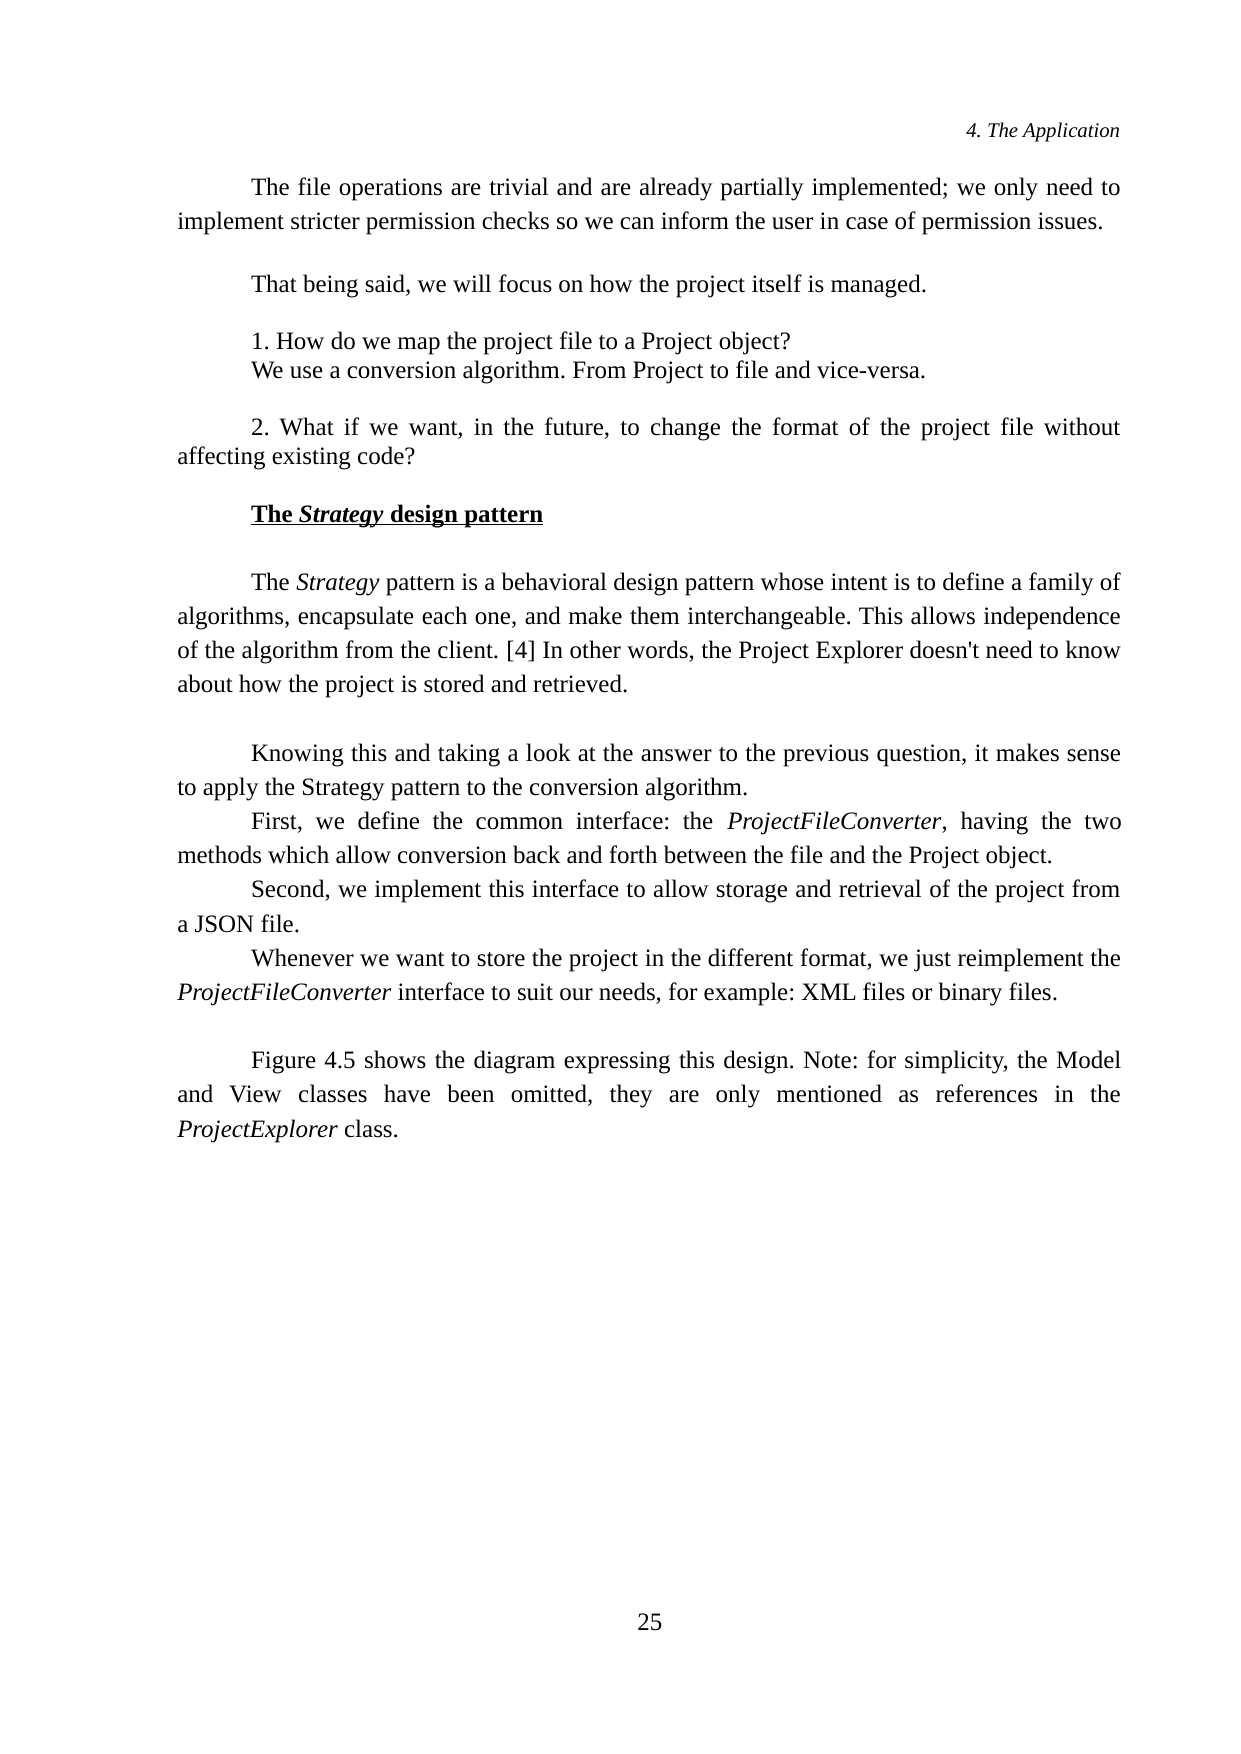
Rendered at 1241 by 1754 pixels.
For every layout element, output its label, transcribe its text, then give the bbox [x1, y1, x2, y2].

text 2. What if we want, in the future, to change the format of the project file without affecting existing code? [177, 412, 1122, 470]
text Second, we implement this interface to allow storage and retrieval of the project from a JSON file. [177, 874, 1122, 937]
text The Strategy pattern is a behavioral design pattern whose intent is to define a family of algorithms, encapsulate each one, and make them interchangeable. This allows independence of the algorithm from the client. [4] In other words, the Project Explorer doesn't need to know about how the project is stored and retrieved. [177, 567, 1122, 698]
text Figure 4.5 shows the diagram expressing this design. Note: for simplicity, the Model and View classes have been omitted, they are only mentioned as references in the ProjectExplorer class. [177, 1045, 1122, 1142]
text That being said, we will focus on how the project itself is managed. [177, 240, 1122, 297]
text We use a conversion algorithm. From Project to file and vice-versa. [177, 355, 1122, 384]
text Knowing this and taking a look at the answer to the previous question, it makes sense to apply the Strategy pattern to the conversion algorithm. [177, 738, 1122, 801]
text The Strategy design pattern [177, 499, 1122, 527]
text Whenever we want to store the project in the different format, we just reimplement the ProjectFileConverter interface to suit our needs, for example: XML files or binary files. [177, 943, 1122, 1006]
text The file operations are trivial and are already partially implemented; we only need to implement stricter permission checks so we can inform the user in case of permission issues. [177, 172, 1122, 234]
text First, we define the common interface: the ProjectFileConverter, having the two methods which allow conversion back and forth between the file and the Project object. [177, 806, 1122, 869]
text 1. How do we map the project file to a Project object? [177, 326, 1122, 355]
